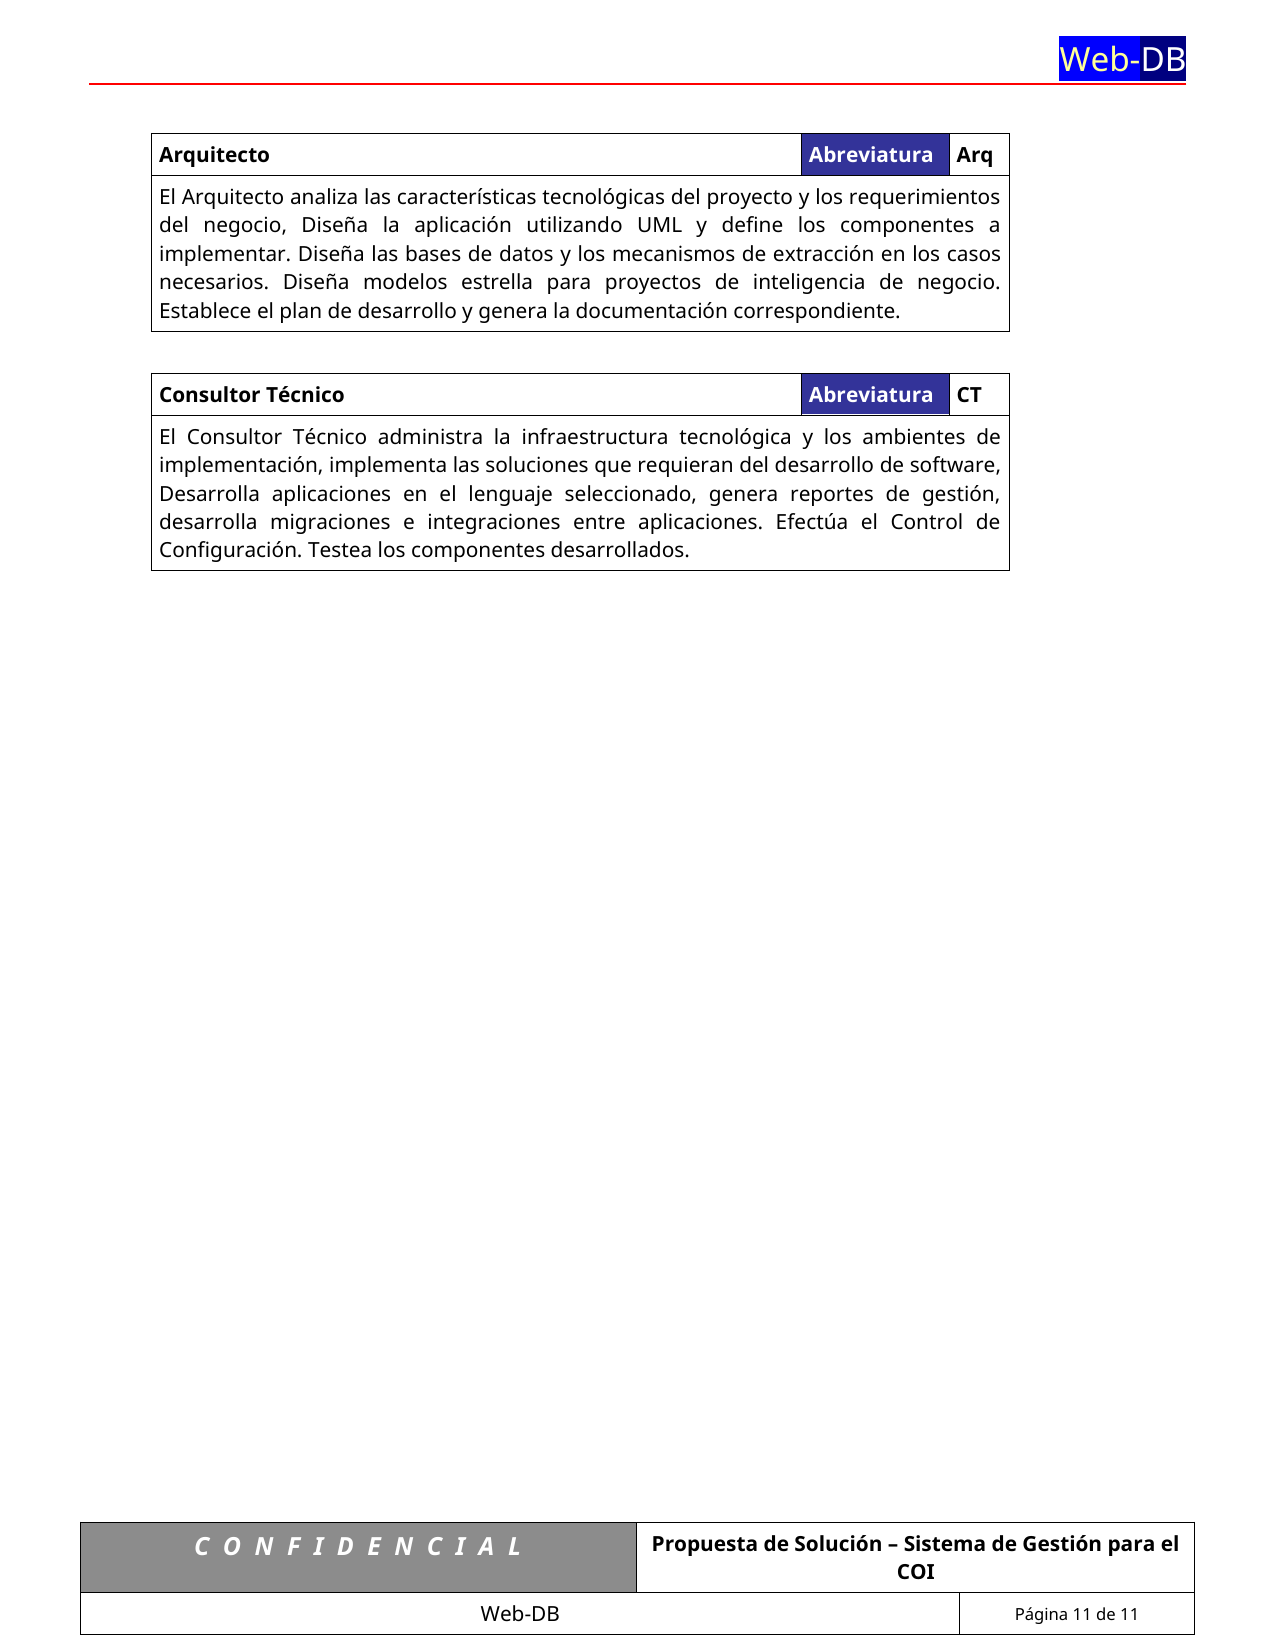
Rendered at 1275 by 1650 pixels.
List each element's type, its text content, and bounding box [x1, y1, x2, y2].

table_cell El Consultor Técnico administra la infraestructura tecnológica y los ambientes de implementación, implementa las soluciones que requieran del desarrollo de software, Desarrolla aplicaciones en el lenguaje seleccionado, genera reportes de gestión, desarrolla migraciones e integraciones entre aplicaciones. Efectúa el Control de Configuración. Testea los componentes desarrollados. [152, 416, 1009, 570]
table_header Consultor Técnico [152, 374, 801, 414]
table_header Arq [950, 134, 1009, 175]
table_header Abreviatura [802, 374, 949, 414]
table_cell El Arquitecto analiza las características tecnológicas del proyecto y los requerimientos del negocio, Diseña la aplicación utilizando UML y define los componentes a implementar. Diseña las bases de datos y los mecanismos de extracción en los casos necesarios. Diseña modelos estrella para proyectos de inteligencia de negocio. Establece el plan de desarrollo y genera la documentación correspondiente. [152, 176, 1009, 331]
table_header Arquitecto [152, 134, 801, 175]
table_header Abreviatura [802, 134, 949, 175]
table_header CT [950, 374, 1009, 414]
